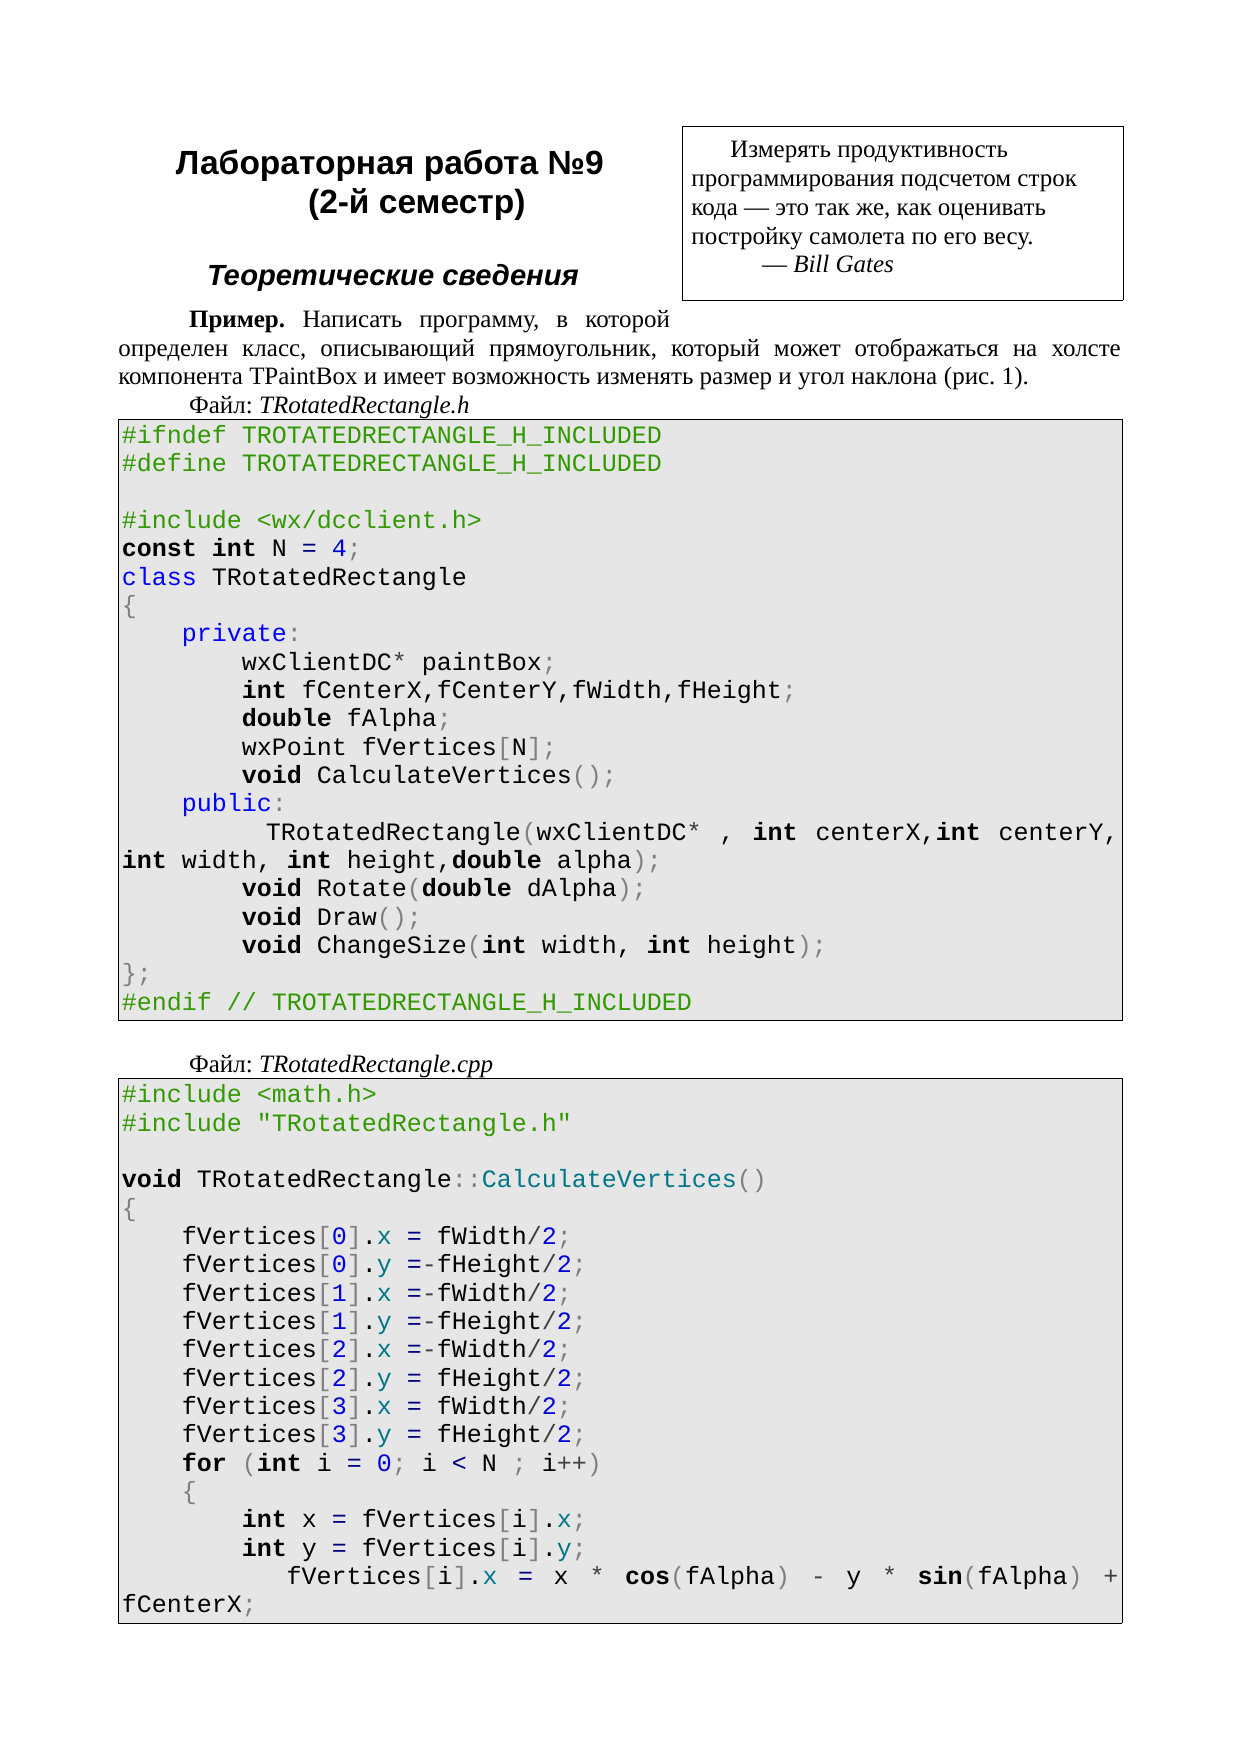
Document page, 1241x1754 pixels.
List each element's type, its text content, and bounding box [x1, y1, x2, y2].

text fVertices[3].x = fWidth/2; [119, 1390, 1122, 1418]
text fVertices[2].x =-fWidth/2; [119, 1333, 1122, 1362]
text }; [119, 957, 1122, 986]
text void Rotate(double dAlpha); [119, 872, 1122, 901]
subtitle Лабораторная работа №9 (2-й семестр) [118, 143, 682, 220]
text — Bill Gates [691, 249, 1114, 278]
text #include <wx/dcclient.h> [119, 504, 1122, 532]
text private: [119, 617, 1122, 646]
text { [119, 589, 1122, 617]
text Измерять продуктивность программирования подсчетом строк кода — это так же, как оценивать постройку самолета по его весу. [691, 134, 1114, 249]
text double fAlpha; [119, 702, 1122, 731]
text #endif // TROTATEDRECTANGLE_H_INCLUDED [119, 986, 1122, 1020]
subtitle [683, 127, 1123, 300]
text fVertices[1].y =-fHeight/2; [119, 1305, 1122, 1333]
text #define TROTATEDRECTANGLE_H_INCLUDED [119, 447, 1122, 476]
text int fCenterX,fCenterY,fWidth,fHeight; [119, 674, 1122, 702]
text fVertices[3].y = fHeight/2; [119, 1418, 1122, 1447]
text { [119, 1475, 1122, 1503]
text fVertices[0].y =-fHeight/2; [119, 1248, 1122, 1277]
text fVertices[2].y = fHeight/2; [119, 1362, 1122, 1390]
text int y = fVertices[i].y; [119, 1532, 1122, 1560]
text for (int i = 0; i < N ; i++) [119, 1447, 1122, 1475]
text #include "TRotatedRectangle.h" [119, 1107, 1122, 1135]
text fVertices[i].x = x * cos(fAlpha) - y * sin(fAlpha) + fCenterX; [119, 1560, 1122, 1623]
text int x = fVertices[i].x; [119, 1503, 1122, 1532]
text TRotatedRectangle(wxClientDC* , int centerX,int centerY, int width, int height,double alpha); [119, 816, 1122, 872]
subtitle Теоретические сведения [118, 258, 682, 291]
text public: [119, 787, 1122, 816]
text fVertices[1].x =-fWidth/2; [119, 1277, 1122, 1305]
text void ChangeSize(int width, int height); [119, 929, 1122, 957]
text fVertices[0].x = fWidth/2; [119, 1220, 1122, 1248]
text Пример. Написать программу, в которой определен класс, описывающий прямоугольник, который может отображаться на холсте компонента TPaintBox и имеет возможность изменять размер и угол наклона (рис. 1). [118, 304, 1122, 390]
text Файл: TRotatedRectangle.cpp [118, 1049, 1122, 1078]
text #include <math.h> [119, 1079, 1122, 1107]
text #ifndef TROTATEDRECTANGLE_H_INCLUDED [119, 420, 1122, 447]
text void Draw(); [119, 901, 1122, 929]
text const int N = 4; [119, 532, 1122, 561]
text Файл: TRotatedRectangle.h [118, 390, 1122, 419]
text wxClientDC* paintBox; [119, 646, 1122, 674]
text void CalculateVertices(); [119, 759, 1122, 787]
text { [119, 1192, 1122, 1220]
text void TRotatedRectangle::CalculateVertices() [119, 1163, 1122, 1192]
text wxPoint fVertices[N]; [119, 731, 1122, 759]
text class TRotatedRectangle [119, 561, 1122, 589]
